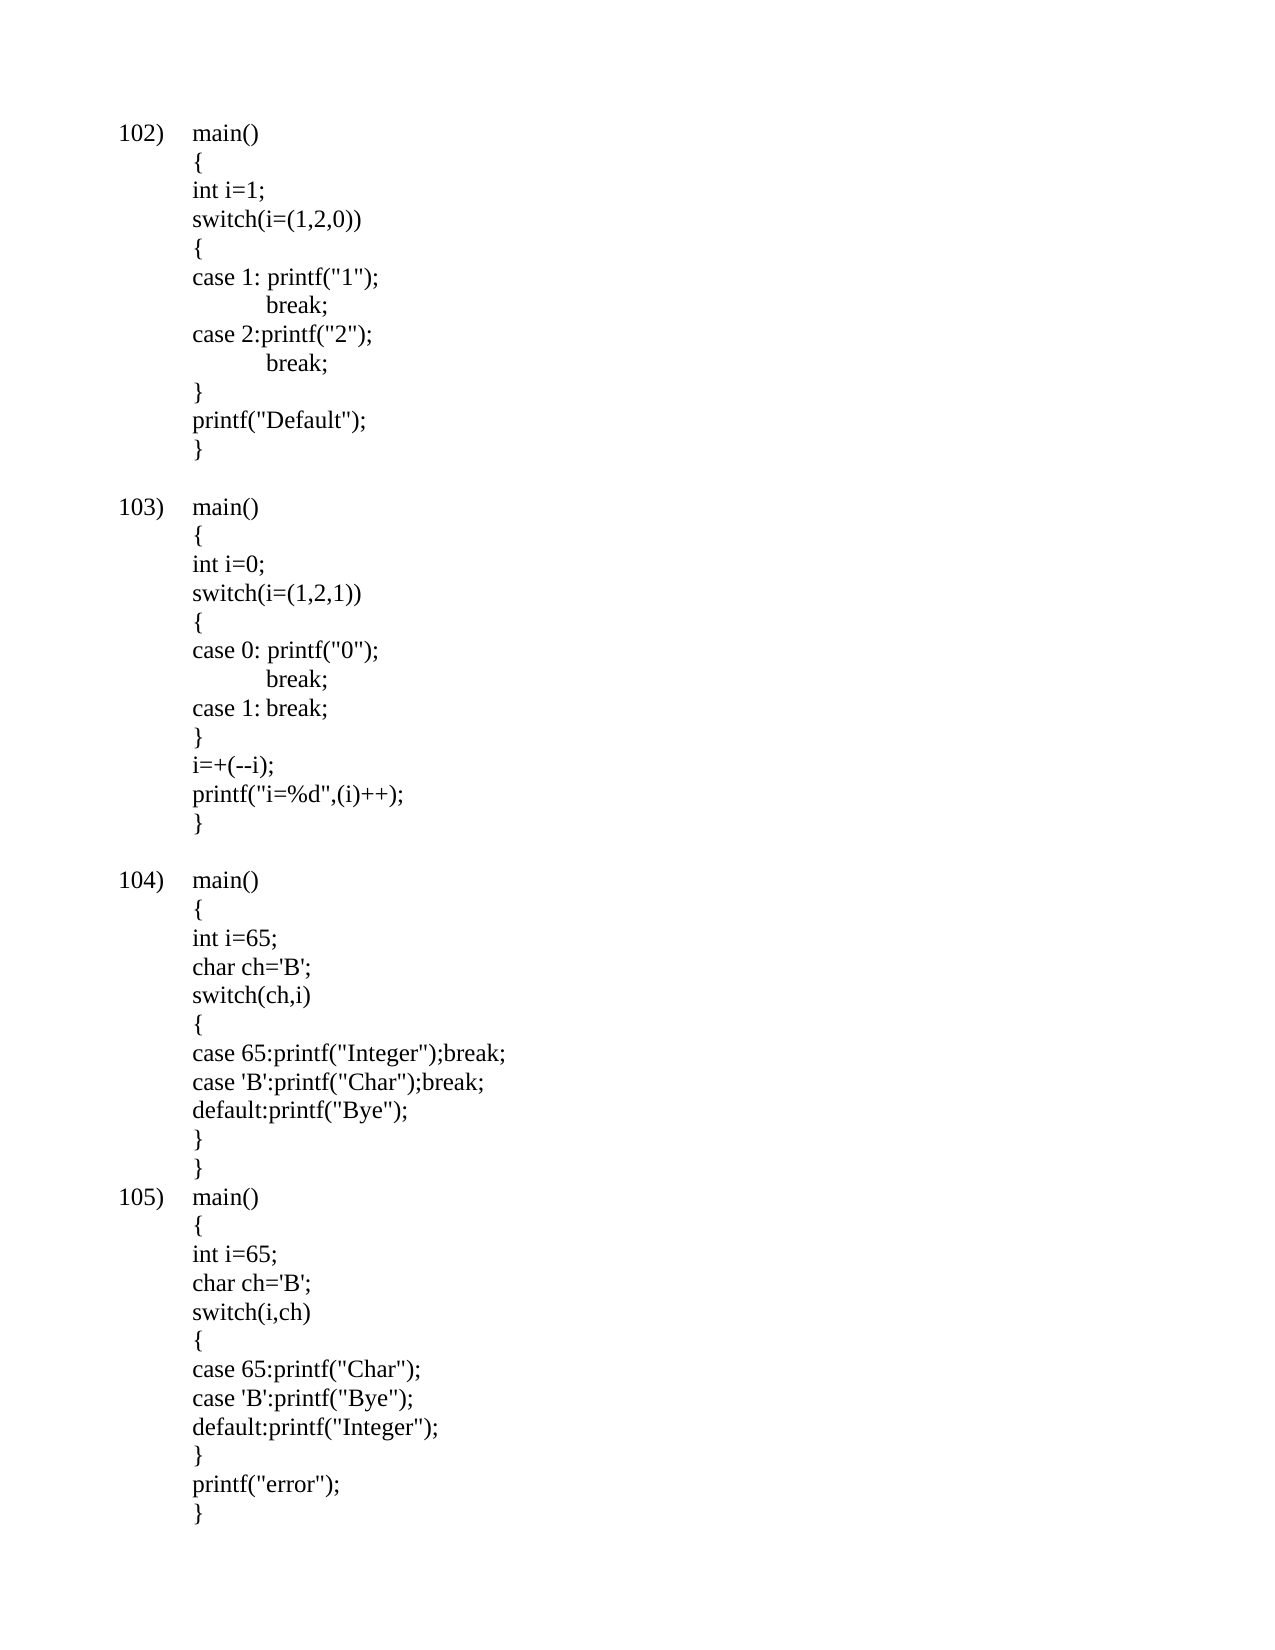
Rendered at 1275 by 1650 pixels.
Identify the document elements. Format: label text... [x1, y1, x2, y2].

text } [118, 377, 1157, 406]
text 105) main() [118, 1182, 1157, 1211]
text case 65:printf("Integer");break; [118, 1038, 1157, 1067]
text { [118, 894, 1157, 923]
text case 2:printf("2"); [118, 319, 1157, 348]
text int i=0; [118, 549, 1157, 578]
text { [118, 233, 1157, 262]
text } [118, 808, 1157, 837]
text switch(i,ch) [118, 1297, 1157, 1326]
text default:printf("Integer"); [118, 1412, 1157, 1441]
text printf("Default"); [118, 406, 1157, 434]
text break; [118, 291, 1157, 319]
text switch(i=(1,2,0)) [118, 204, 1157, 233]
text } [118, 1498, 1157, 1527]
text case 'B':printf("Char");break; [118, 1067, 1157, 1096]
text char ch='B'; [118, 952, 1157, 981]
text } [118, 1441, 1157, 1469]
text { [118, 521, 1157, 549]
text case 0: printf("0"); [118, 636, 1157, 664]
text printf("error"); [118, 1469, 1157, 1498]
text switch(i=(1,2,1)) [118, 578, 1157, 607]
text } [118, 1153, 1157, 1182]
text char ch='B'; [118, 1268, 1157, 1297]
text int i=1; [118, 176, 1157, 204]
text case 1: printf("1"); [118, 262, 1157, 291]
text { [118, 1009, 1157, 1038]
text { [118, 607, 1157, 636]
text { [118, 147, 1157, 176]
text case 'B':printf("Bye"); [118, 1383, 1157, 1412]
text { [118, 1211, 1157, 1239]
text { [118, 1326, 1157, 1354]
text 102) main() [118, 118, 1157, 147]
text break; [118, 664, 1157, 693]
text i=+(--i); [118, 751, 1157, 779]
text int i=65; [118, 923, 1157, 952]
text 103) main() [118, 492, 1157, 521]
text 104) main() [118, 866, 1157, 894]
text case 65:printf("Char"); [118, 1354, 1157, 1383]
text } [118, 1124, 1157, 1153]
text printf("i=%d",(i)++); [118, 779, 1157, 808]
text case 1: break; [118, 693, 1157, 722]
text int i=65; [118, 1239, 1157, 1268]
text break; [118, 348, 1157, 377]
text default:printf("Bye"); [118, 1096, 1157, 1124]
text switch(ch,i) [118, 981, 1157, 1009]
text } [118, 434, 1157, 463]
text } [118, 722, 1157, 751]
